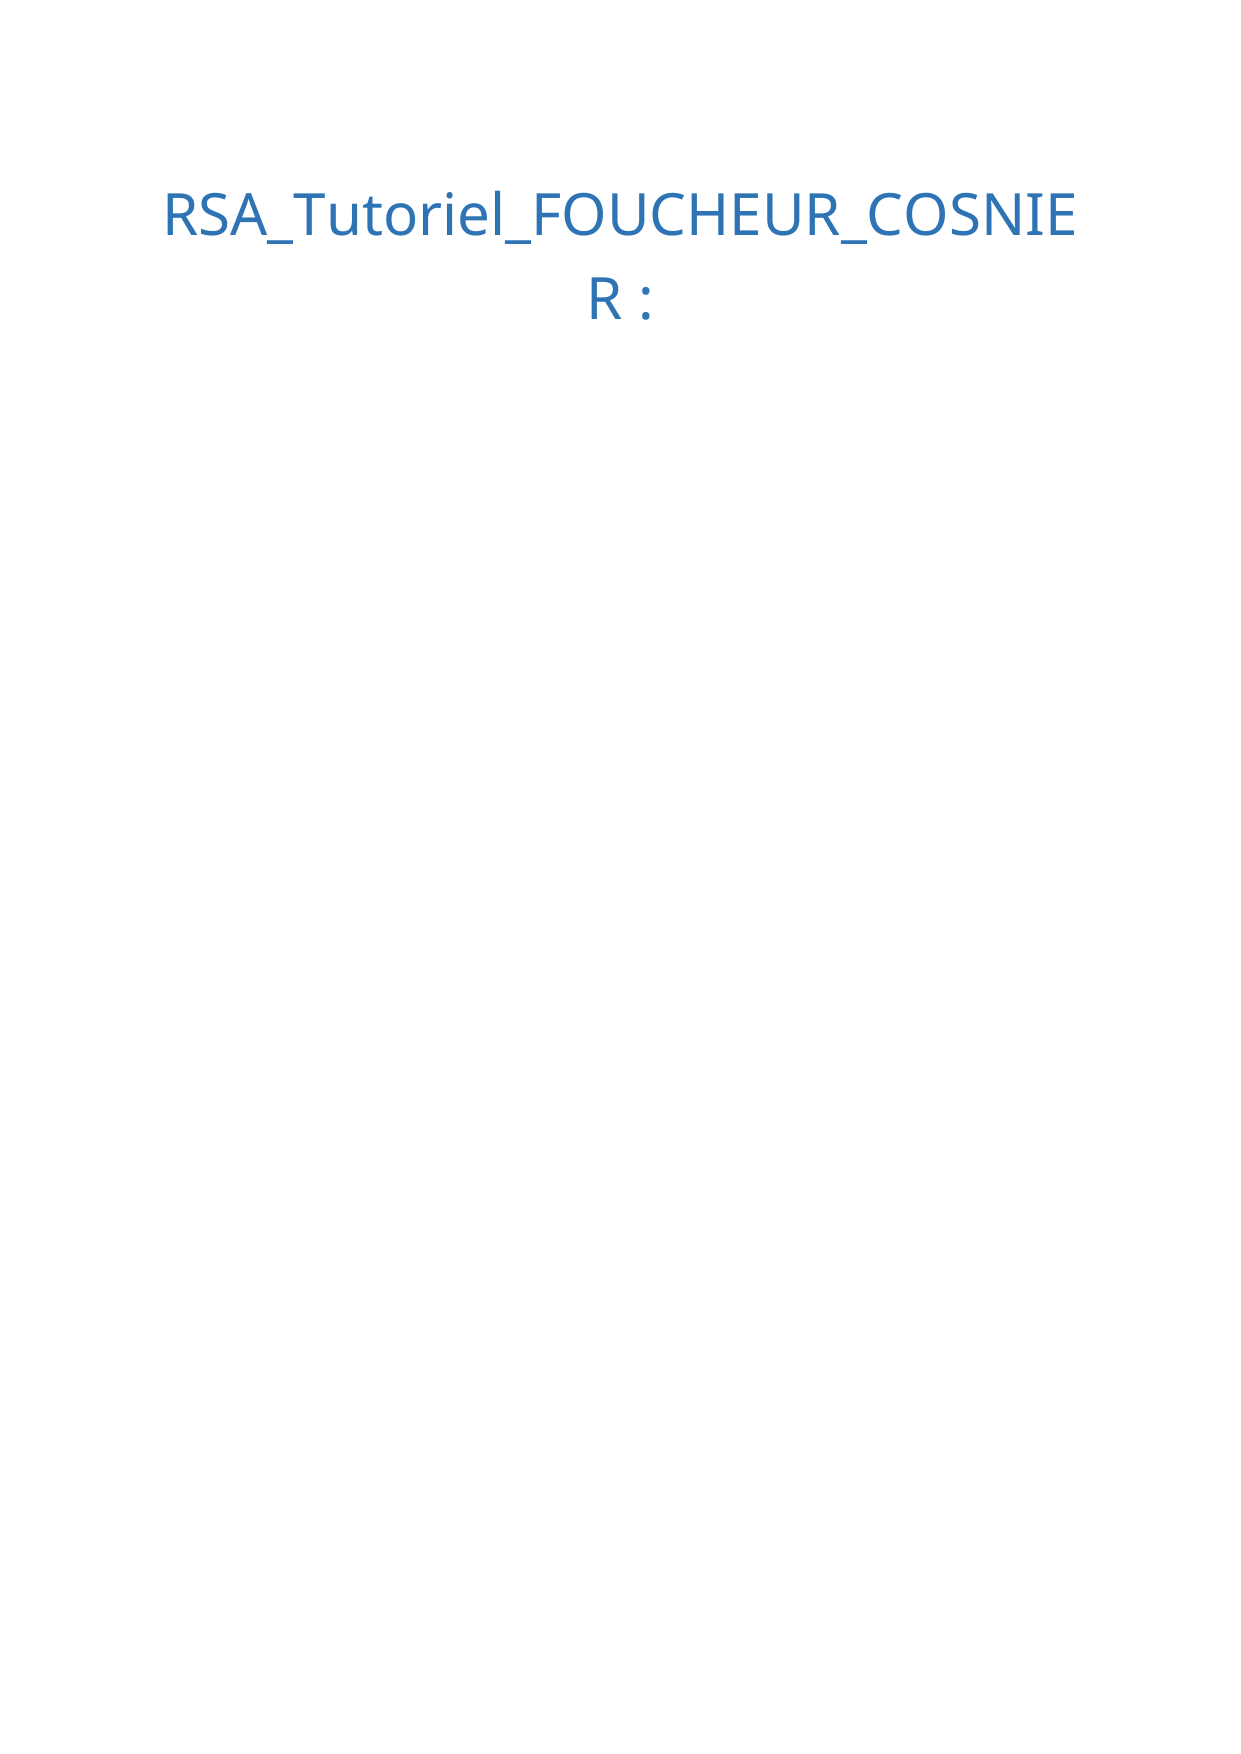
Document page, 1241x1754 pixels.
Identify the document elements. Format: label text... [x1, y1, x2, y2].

subtitle RSA_Tutoriel_FOUCHEUR_COSNIER : [148, 173, 1093, 336]
